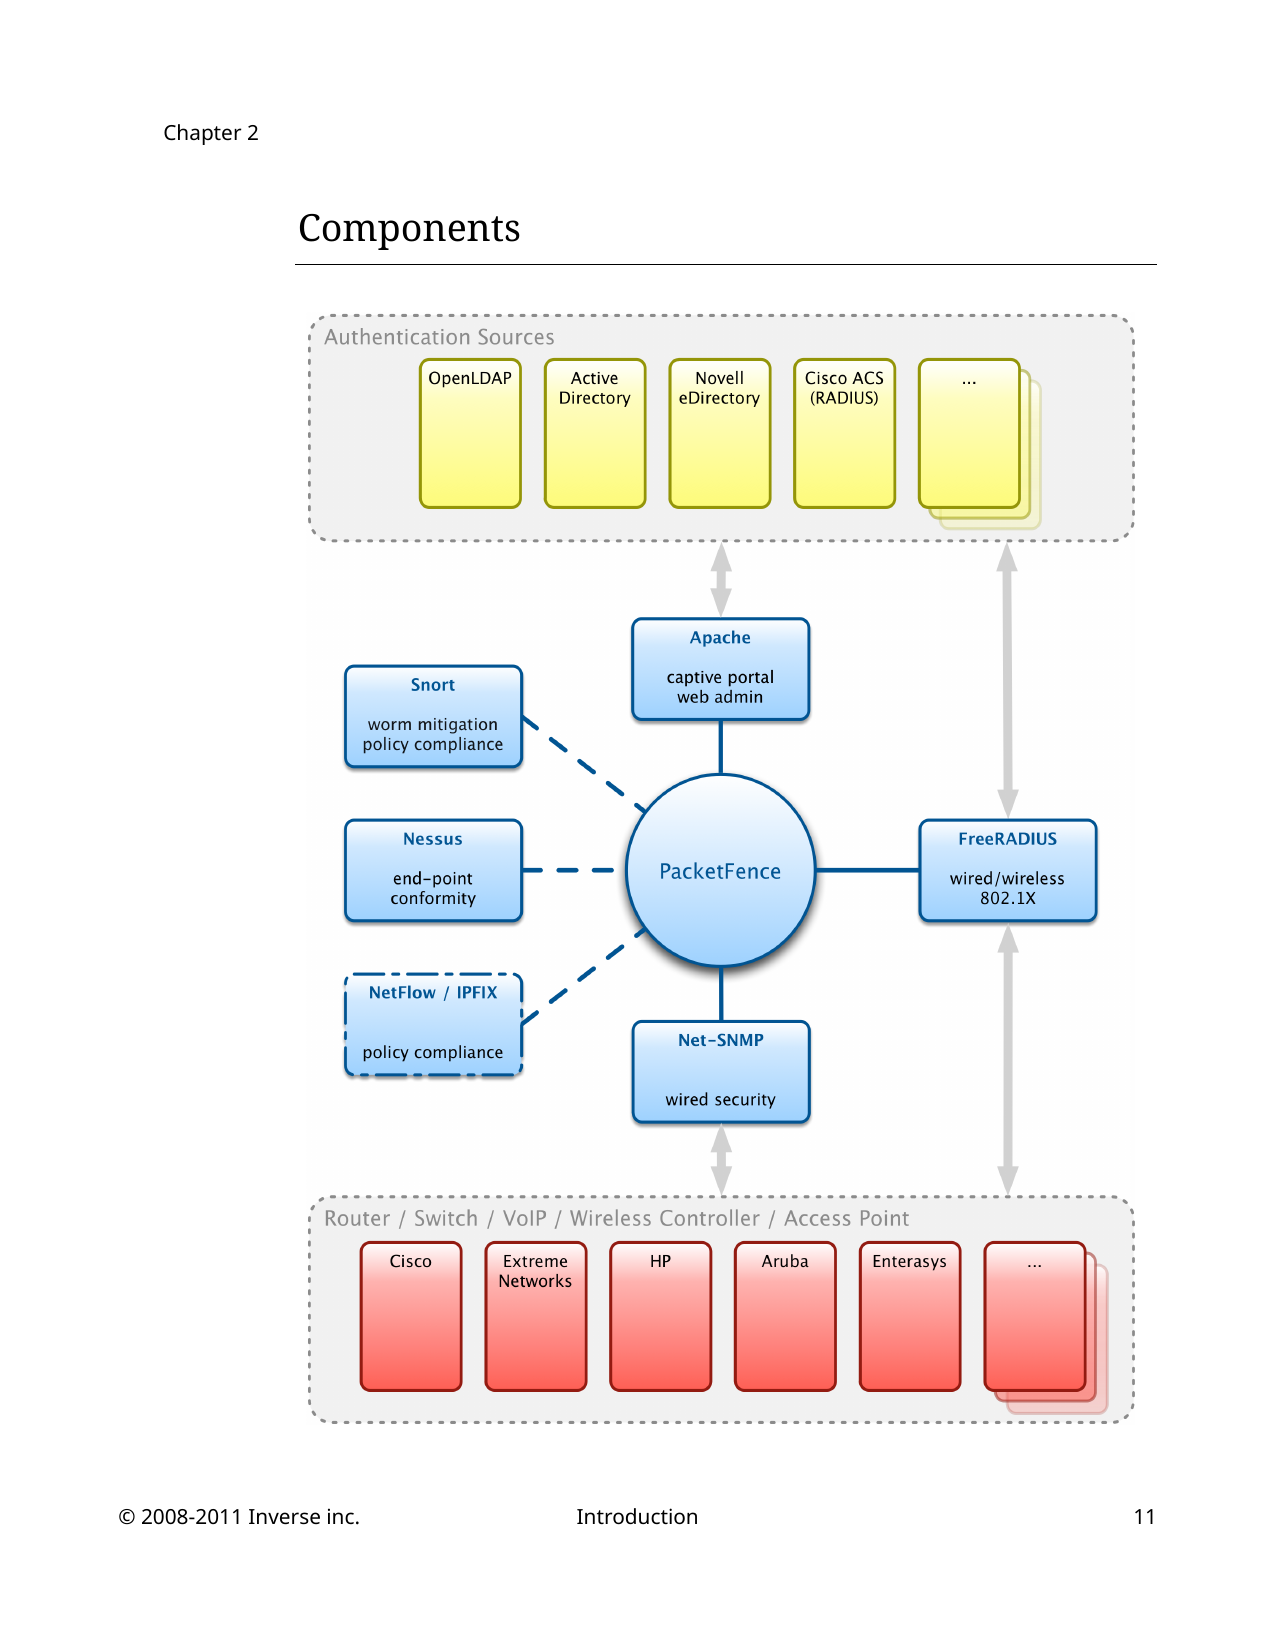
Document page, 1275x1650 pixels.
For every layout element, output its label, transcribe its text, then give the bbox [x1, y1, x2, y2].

picture [306, 312, 1136, 1425]
subtitle Components [295, 201, 1157, 264]
